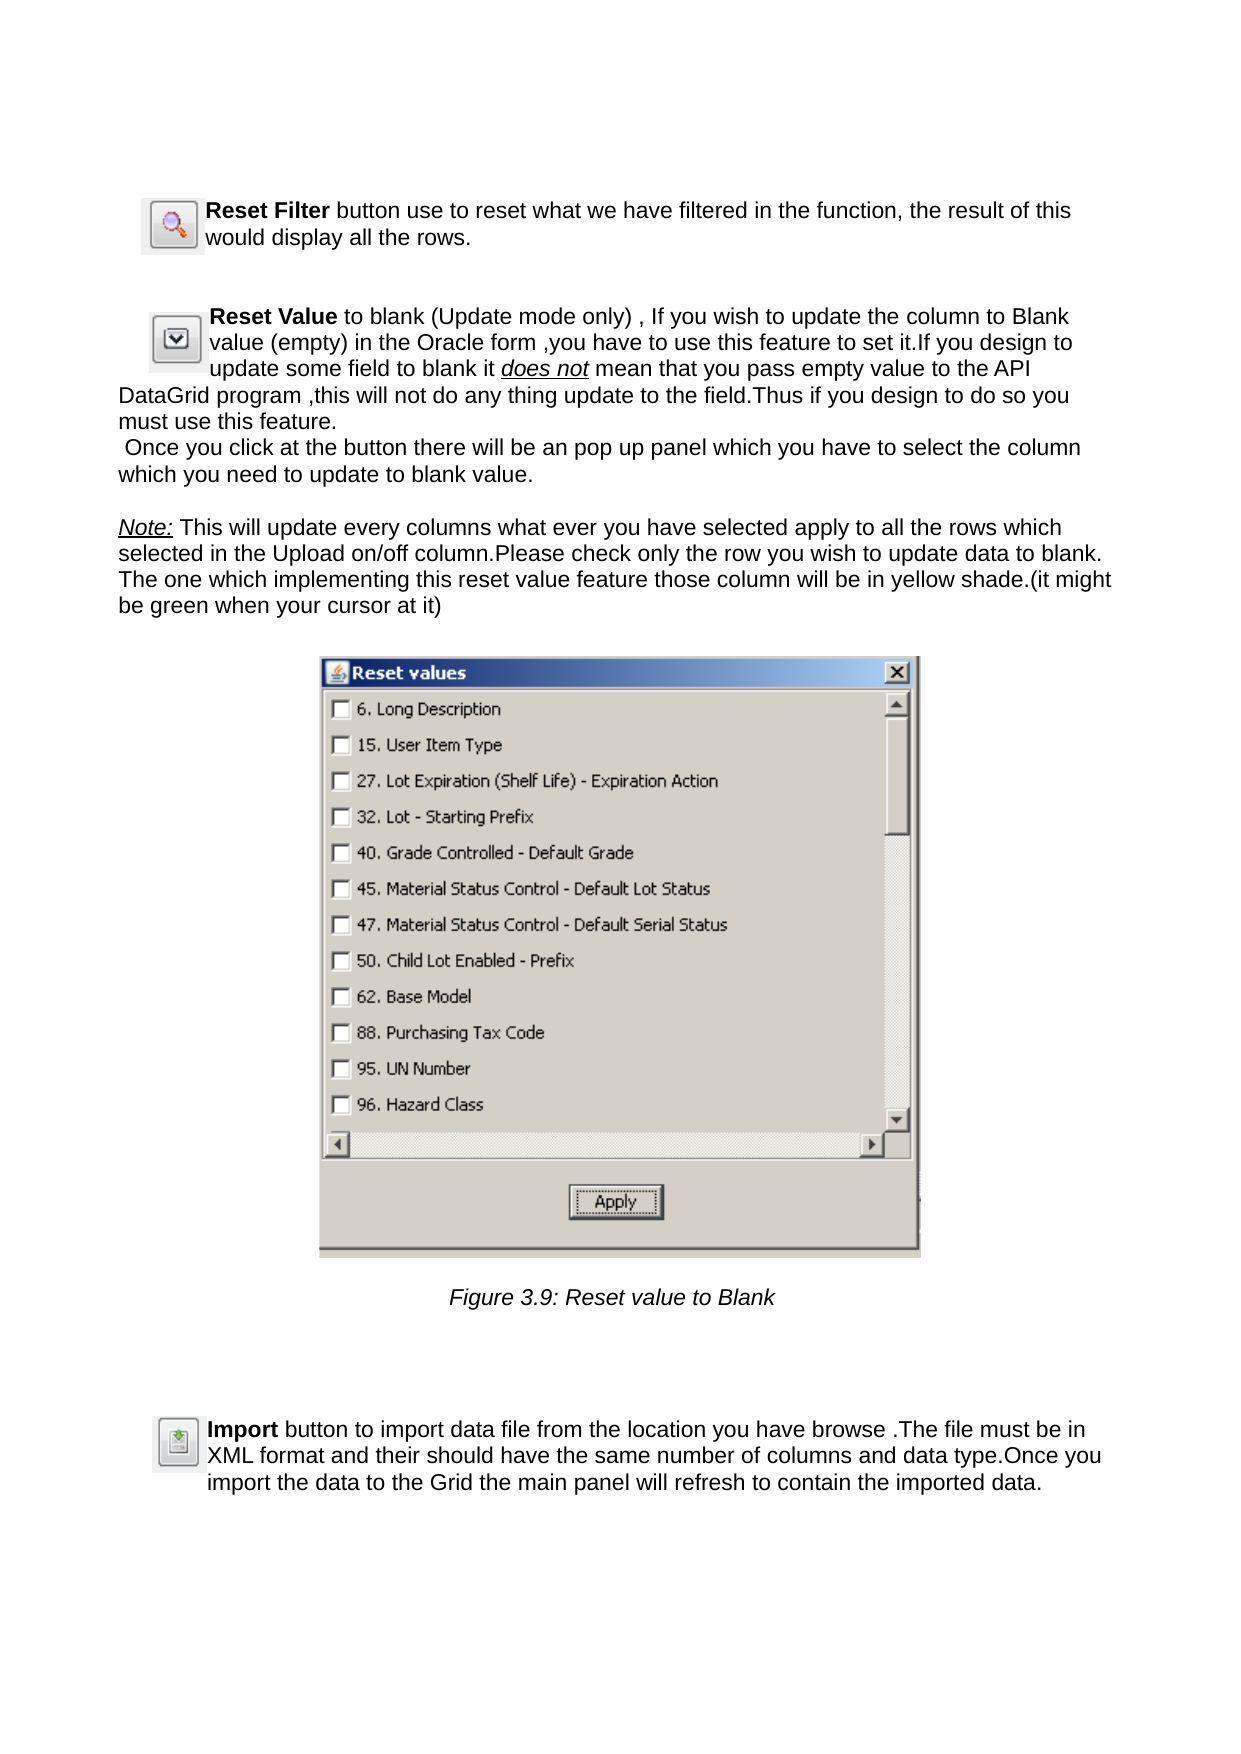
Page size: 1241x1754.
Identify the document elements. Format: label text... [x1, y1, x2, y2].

text Reset Filter button use to reset what we have filtered in the function, the result of this would display all the rows. [118, 197, 1122, 250]
picture [148, 312, 209, 373]
text Reset Value to blank (Update mode only) , If you wish to update the column to Blank value (empty) in the Oracle form ,you have to use this feature to set it.If you design to update some field to blank it does not mean that you pass empty value to the API DataGrid program ,this will not do any thing update to the field.Thus if you design to do so you must use this feature. [118, 303, 1122, 434]
picture [141, 198, 206, 255]
picture [319, 656, 921, 1258]
text The one which implementing this reset value feature those column will be in yellow shade.(it might be green when your cursor at it) [118, 566, 1122, 619]
text Once you click at the button there will be an pop up panel which you have to select the column which you need to update to blank value. [118, 434, 1122, 487]
text Import button to import data file from the location you have browse .The file must be in XML format and their should have the same number of columns and data type.Once you import the data to the Grid the main panel will refresh to contain the imported data. [118, 1416, 1122, 1495]
text Note: This will update every columns what ever you have selected apply to all the rows which selected in the Upload on/off column.Please check only the row you wish to update data to blank. [118, 513, 1122, 566]
picture [152, 1416, 207, 1473]
text Figure 3.9: Reset value to Blank [118, 1284, 1122, 1311]
